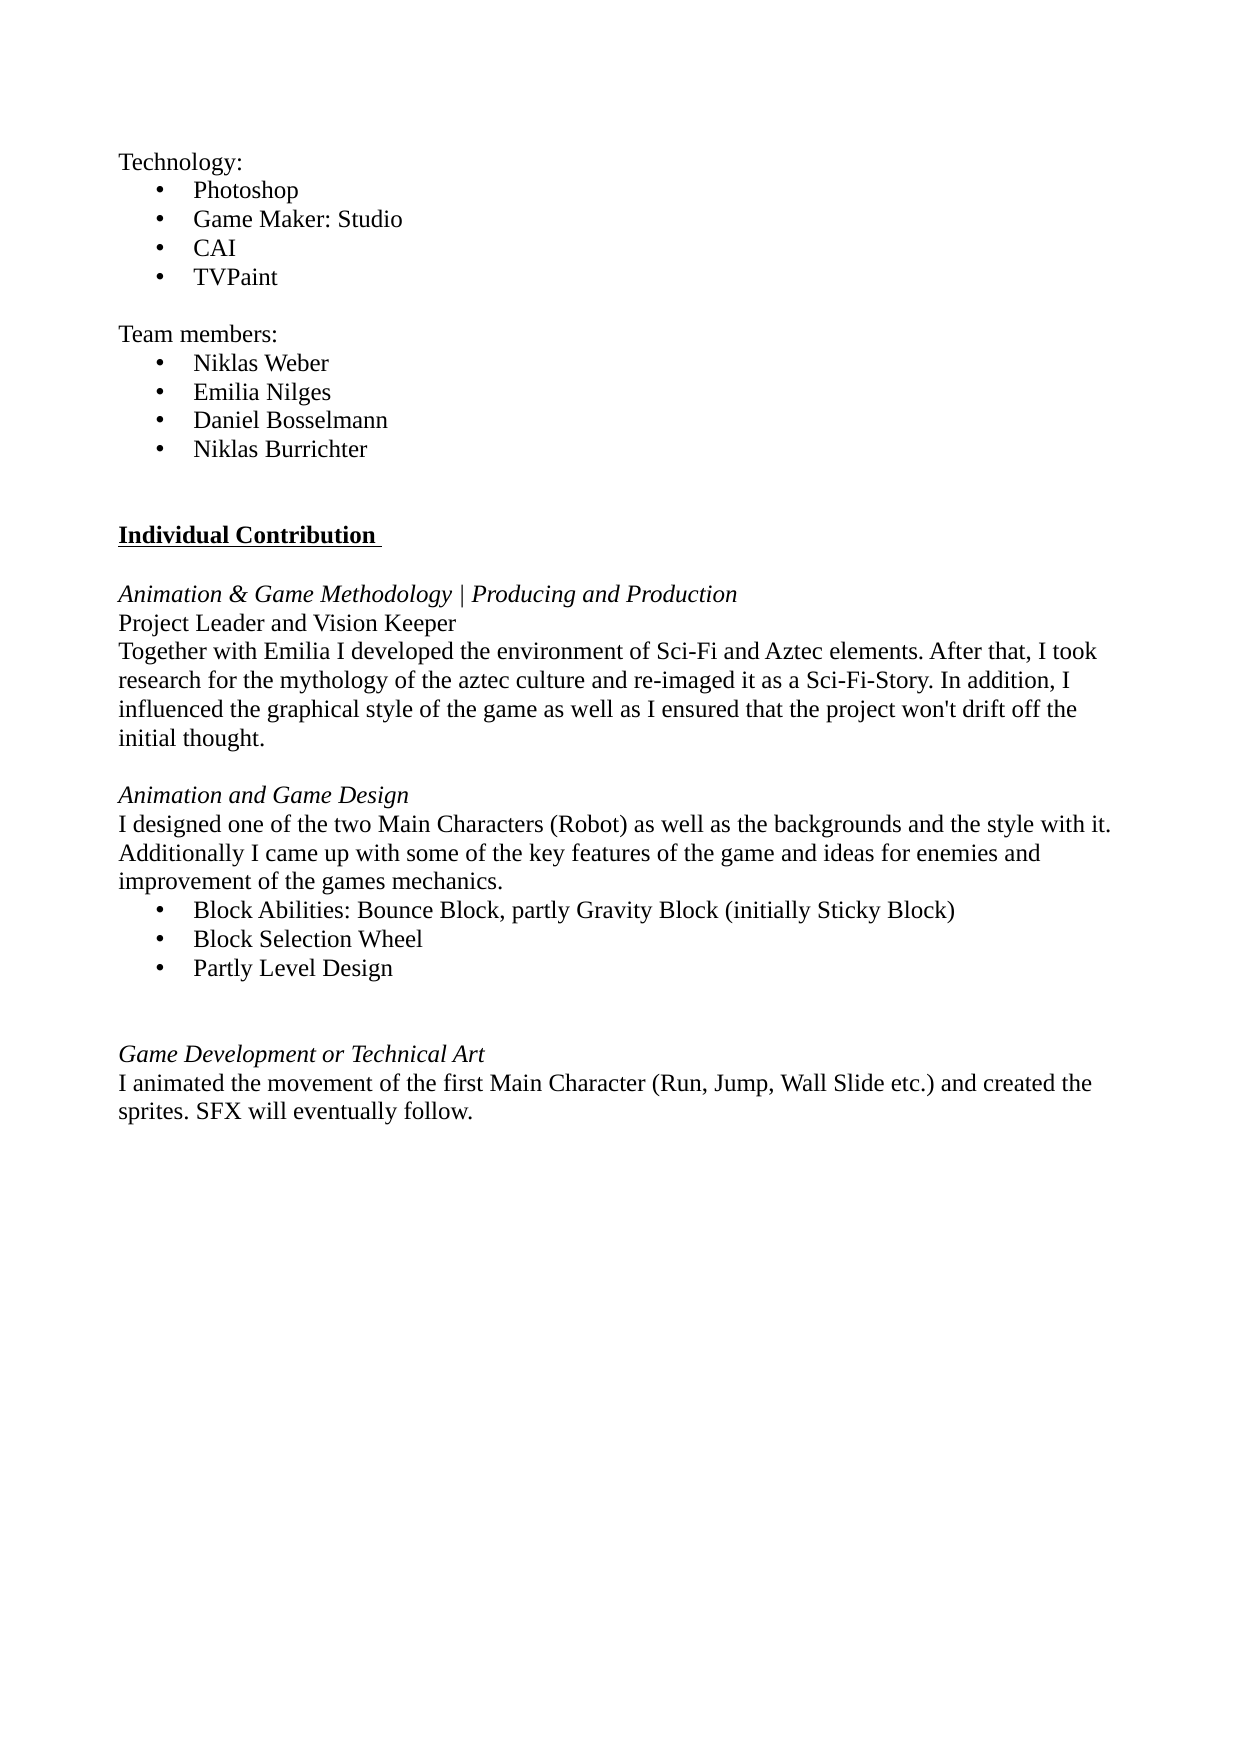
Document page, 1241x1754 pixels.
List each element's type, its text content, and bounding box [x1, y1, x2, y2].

list TVPaint [156, 262, 1122, 291]
list Photoshop [156, 176, 1122, 204]
list Niklas Burrichter [156, 434, 1122, 463]
text Technology: [118, 147, 1122, 176]
text Animation & Game Methodology | Producing and Production [118, 579, 1122, 608]
list Block Selection Wheel [156, 924, 1122, 953]
text Project Leader and Vision Keeper [118, 608, 1122, 636]
text Together with Emilia I developed the environment of Sci-Fi and Aztec elements. After that, I took research for the mythology of the aztec culture and re-imaged it as a Sci-Fi-Story. In addition, I influenced the graphical style of the game as well as I ensured that the project won't drift off the initial thought. [118, 636, 1122, 751]
list Partly Level Design [156, 953, 1122, 981]
list Emilia Nilges [156, 377, 1122, 406]
text Animation and Game Design [118, 780, 1122, 809]
list Game Maker: Studio [156, 204, 1122, 233]
list CAI [156, 233, 1122, 262]
text I designed one of the two Main Characters (Robot) as well as the backgrounds and the style with it. Additionally I came up with some of the key features of the game and ideas for enemies and improvement of the games mechanics. [118, 809, 1122, 895]
list Niklas Weber [156, 348, 1122, 377]
text Individual Contribution [118, 521, 1122, 549]
list Daniel Bosselmann [156, 406, 1122, 434]
text Game Development or Technical Art [118, 1039, 1122, 1068]
list Block Abilities: Bounce Block, partly Gravity Block (initially Sticky Block) [156, 895, 1122, 924]
text I animated the movement of the first Main Character (Run, Jump, Wall Slide etc.) and created the sprites. SFX will eventually follow. [118, 1068, 1122, 1125]
text Team members: [118, 319, 1122, 348]
